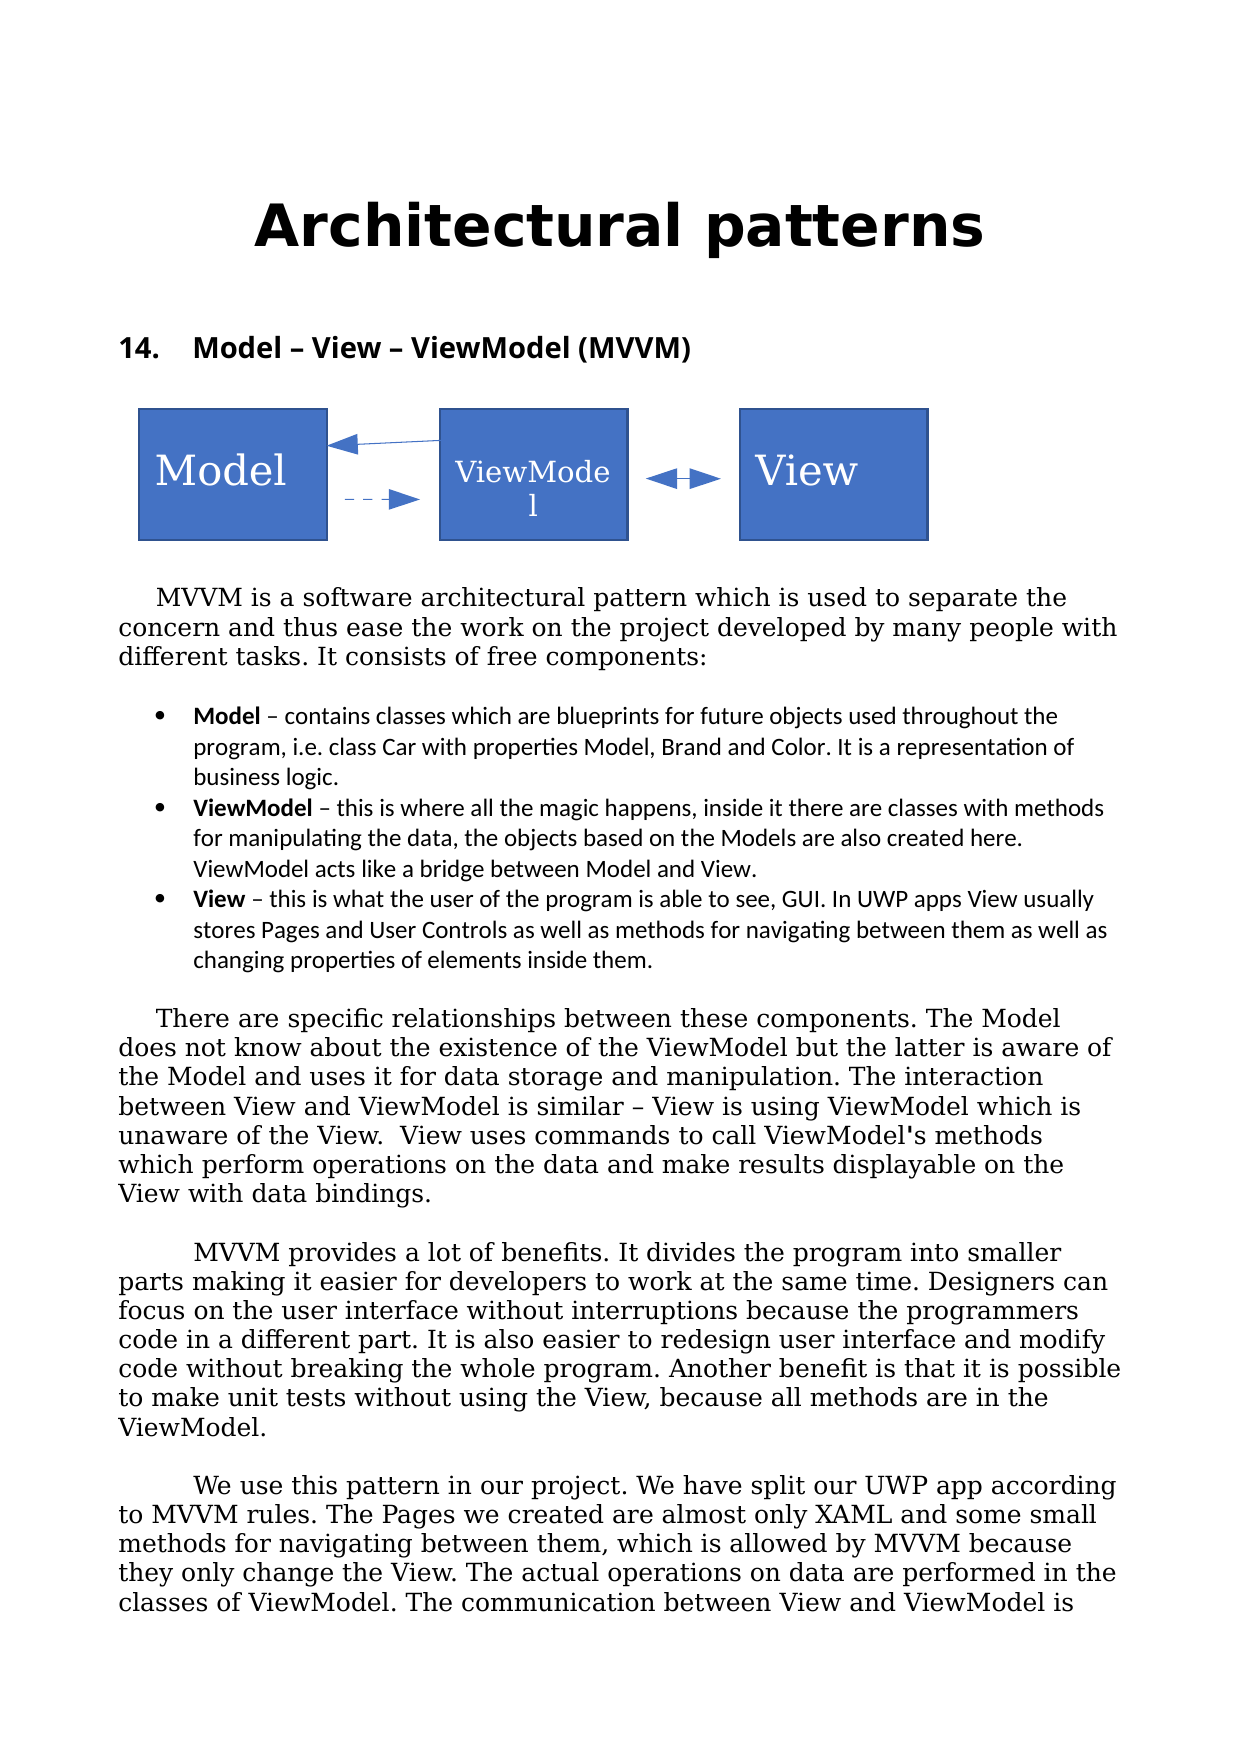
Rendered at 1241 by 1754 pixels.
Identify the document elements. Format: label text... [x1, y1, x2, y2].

text MVVM provides a lot of benefits. It divides the program into smaller parts making it easier for developers to work at the same time. Designers can focus on the user interface without interruptions because the programmers code in a different part. It is also easier to redesign user interface and modify code without breaking the whole program. Another benefit is that it is possible to make unit tests without using the View, because all methods are in the ViewModel. [118, 1238, 1122, 1442]
text MVVM is a software architectural pattern which is used to separate the concern and thus ease the work on the project developed by many people with different tasks. It consists of free components: [118, 584, 1122, 671]
subtitle Model – View – ViewModel (MVVM) [118, 327, 1122, 367]
list ViewModel – this is where all the magic happens, inside it there are classes with methods for manipulating the data, the objects based on the Models are also created here. ViewModel acts like a bridge between Model and View. [156, 792, 1122, 883]
list Model – contains classes which are blueprints for future objects used throughout the program, i.e. class Car with properties Model, Brand and Color. It is a representation of business logic. [156, 700, 1122, 792]
text There are specific relationships between these components. The Model does not know about the existence of the ViewModel but the latter is aware of the Model and uses it for data storage and manipulation. The interaction between View and ViewModel is similar – View is using ViewModel which is unaware of the View. View uses commands to call ViewModel's methods which perform operations on the data and make results displayable on the View with data bindings. [118, 1004, 1122, 1208]
text Architectural patterns [118, 193, 1122, 261]
list View – this is what the user of the program is able to see, GUI. In UWP apps View usually stores Pages and User Controls as well as methods for navigating between them as well as changing properties of elements inside them. [156, 883, 1122, 975]
text We use this pattern in our project. We have split our UWP app according to MVVM rules. The Pages we created are almost only XAML and some small methods for navigating between them, which is allowed by MVVM because they only change the View. The actual operations on data are performed in the classes of ViewModel. The communication between View and ViewModel is [118, 1471, 1122, 1617]
